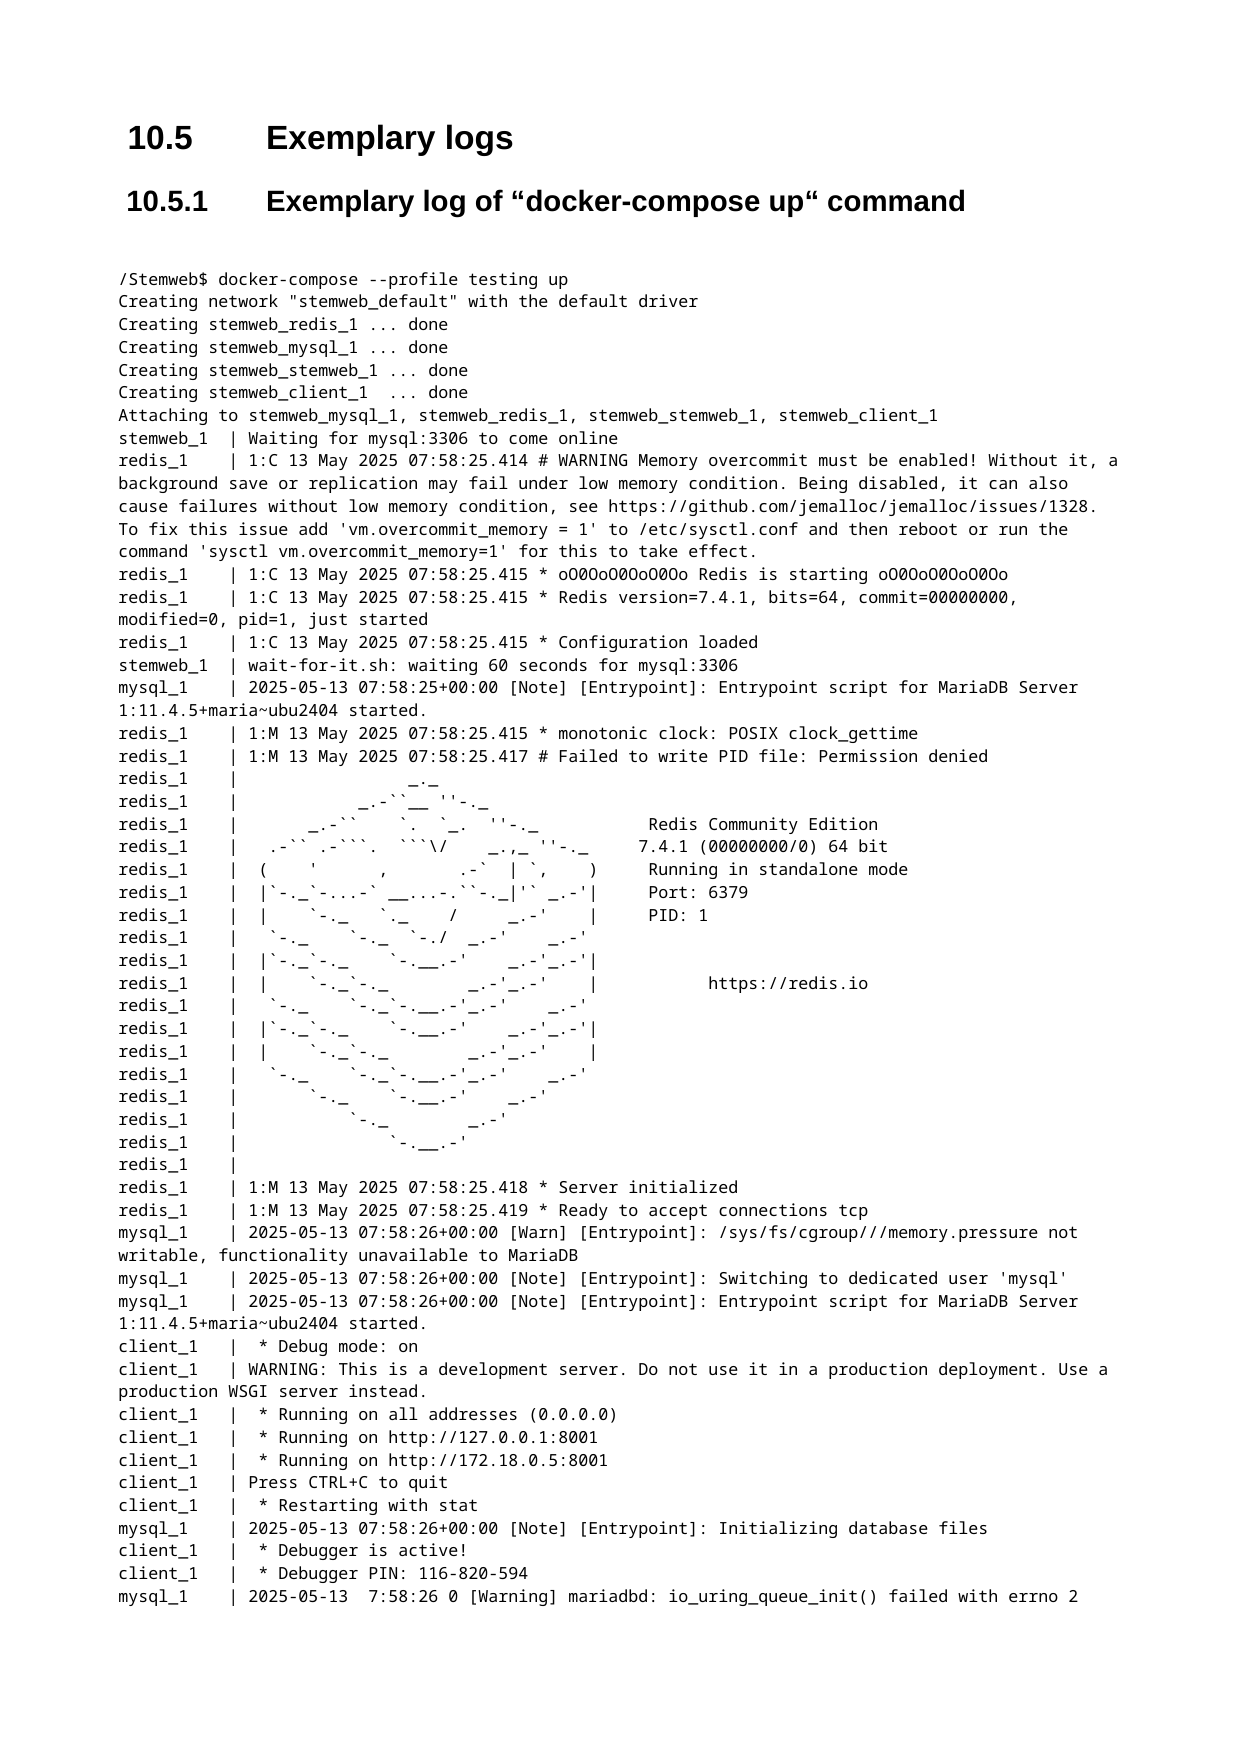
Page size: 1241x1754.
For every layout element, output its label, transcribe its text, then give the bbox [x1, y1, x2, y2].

text redis_1 | |`-._`-...-` __...-.``-._|'` _.-'| Port: 6379 [118, 881, 1122, 903]
text redis_1 | `-._ `-.__.-' _.-' [118, 1085, 1122, 1108]
text mysql_1 | 2025-05-13 07:58:25+00:00 [Note] [Entrypoint]: Entrypoint script for MariaDB Server 1:11.4.5+maria~ubu2404 started. [118, 676, 1122, 722]
subtitle Exemplary log of “docker-compose up“ command [118, 184, 1122, 218]
text client_1 | * Debugger PIN: 116-820-594 [118, 1562, 1122, 1584]
text /Stemweb$ docker-compose --profile testing up [118, 267, 1122, 290]
text client_1 | * Restarting with stat [118, 1494, 1122, 1516]
text client_1 | * Running on all addresses (0.0.0.0) [118, 1403, 1122, 1426]
text client_1 | Press CTRL+C to quit [118, 1471, 1122, 1494]
text client_1 | * Debugger is active! [118, 1539, 1122, 1562]
text client_1 | * Running on http://172.18.0.5:8001 [118, 1448, 1122, 1471]
subtitle Exemplary logs [118, 118, 1122, 157]
text redis_1 | .-`` .-```. ```\/ _.,_ ''-._ 7.4.1 (00000000/0) 64 bit [118, 835, 1122, 858]
text Creating stemweb_redis_1 ... done [118, 313, 1122, 336]
text redis_1 | | `-._ `._ / _.-' | PID: 1 [118, 903, 1122, 926]
text redis_1 | | `-._`-._ _.-'_.-' | https://redis.io [118, 971, 1122, 994]
text redis_1 | 1:M 13 May 2025 07:58:25.415 * monotonic clock: POSIX clock_gettime [118, 722, 1122, 744]
text redis_1 | [118, 1153, 1122, 1176]
text redis_1 | _._ [118, 767, 1122, 790]
text redis_1 | `-._ _.-' [118, 1108, 1122, 1130]
text client_1 | * Debug mode: on [118, 1335, 1122, 1357]
text Creating stemweb_mysql_1 ... done [118, 336, 1122, 358]
text mysql_1 | 2025-05-13 7:58:26 0 [Warning] mariadbd: io_uring_queue_init() failed with errno 2 [118, 1584, 1122, 1607]
text redis_1 | `-._ `-._`-.__.-'_.-' _.-' [118, 1062, 1122, 1085]
text mysql_1 | 2025-05-13 07:58:26+00:00 [Note] [Entrypoint]: Entrypoint script for MariaDB Server 1:11.4.5+maria~ubu2404 started. [118, 1289, 1122, 1335]
text mysql_1 | 2025-05-13 07:58:26+00:00 [Warn] [Entrypoint]: /sys/fs/cgroup///memory.pressure not writable, functionality unavailable to MariaDB [118, 1221, 1122, 1267]
text redis_1 | 1:M 13 May 2025 07:58:25.417 # Failed to write PID file: Permission denied [118, 744, 1122, 767]
text redis_1 | `-._ `-._`-.__.-'_.-' _.-' [118, 994, 1122, 1017]
text client_1 | WARNING: This is a development server. Do not use it in a production deployment. Use a production WSGI server instead. [118, 1357, 1122, 1403]
text redis_1 | 1:M 13 May 2025 07:58:25.418 * Server initialized [118, 1176, 1122, 1198]
text redis_1 | |`-._`-._ `-.__.-' _.-'_.-'| [118, 1017, 1122, 1039]
text redis_1 | `-._ `-._ `-./ _.-' _.-' [118, 926, 1122, 949]
text redis_1 | |`-._`-._ `-.__.-' _.-'_.-'| [118, 949, 1122, 971]
text redis_1 | 1:M 13 May 2025 07:58:25.419 * Ready to accept connections tcp [118, 1198, 1122, 1221]
text redis_1 | `-.__.-' [118, 1130, 1122, 1153]
text redis_1 | 1:C 13 May 2025 07:58:25.415 * oO0OoO0OoO0Oo Redis is starting oO0OoO0OoO0Oo [118, 563, 1122, 585]
text mysql_1 | 2025-05-13 07:58:26+00:00 [Note] [Entrypoint]: Initializing database files [118, 1516, 1122, 1539]
text mysql_1 | 2025-05-13 07:58:26+00:00 [Note] [Entrypoint]: Switching to dedicated user 'mysql' [118, 1267, 1122, 1289]
text redis_1 | 1:C 13 May 2025 07:58:25.414 # WARNING Memory overcommit must be enabled! Without it, a background save or replication may fail under low memory condition. Being disabled, it can also cause failures without low memory condition, see https://github.com/jemalloc/jemalloc/issues/1328. To fix this issue add 'vm.overcommit_memory = 1' to /etc/sysctl.conf and then reboot or run the command 'sysctl vm.overcommit_memory=1' for this to take effect. [118, 449, 1122, 563]
text Creating stemweb_stemweb_1 ... done [118, 358, 1122, 381]
text redis_1 | 1:C 13 May 2025 07:58:25.415 * Redis version=7.4.1, bits=64, commit=00000000, modified=0, pid=1, just started [118, 585, 1122, 631]
text client_1 | * Running on http://127.0.0.1:8001 [118, 1426, 1122, 1448]
text Creating stemweb_client_1 ... done [118, 381, 1122, 404]
text Attaching to stemweb_mysql_1, stemweb_redis_1, stemweb_stemweb_1, stemweb_client_1 [118, 404, 1122, 426]
text redis_1 | ( ' , .-` | `, ) Running in standalone mode [118, 858, 1122, 881]
text redis_1 | 1:C 13 May 2025 07:58:25.415 * Configuration loaded [118, 631, 1122, 653]
text Creating network "stemweb_default" with the default driver [118, 290, 1122, 313]
text redis_1 | | `-._`-._ _.-'_.-' | [118, 1039, 1122, 1062]
text stemweb_1 | wait-for-it.sh: waiting 60 seconds for mysql:3306 [118, 653, 1122, 676]
text redis_1 | _.-``__ ''-._ [118, 790, 1122, 812]
text redis_1 | _.-`` `. `_. ''-._ Redis Community Edition [118, 812, 1122, 835]
text stemweb_1 | Waiting for mysql:3306 to come online [118, 426, 1122, 449]
